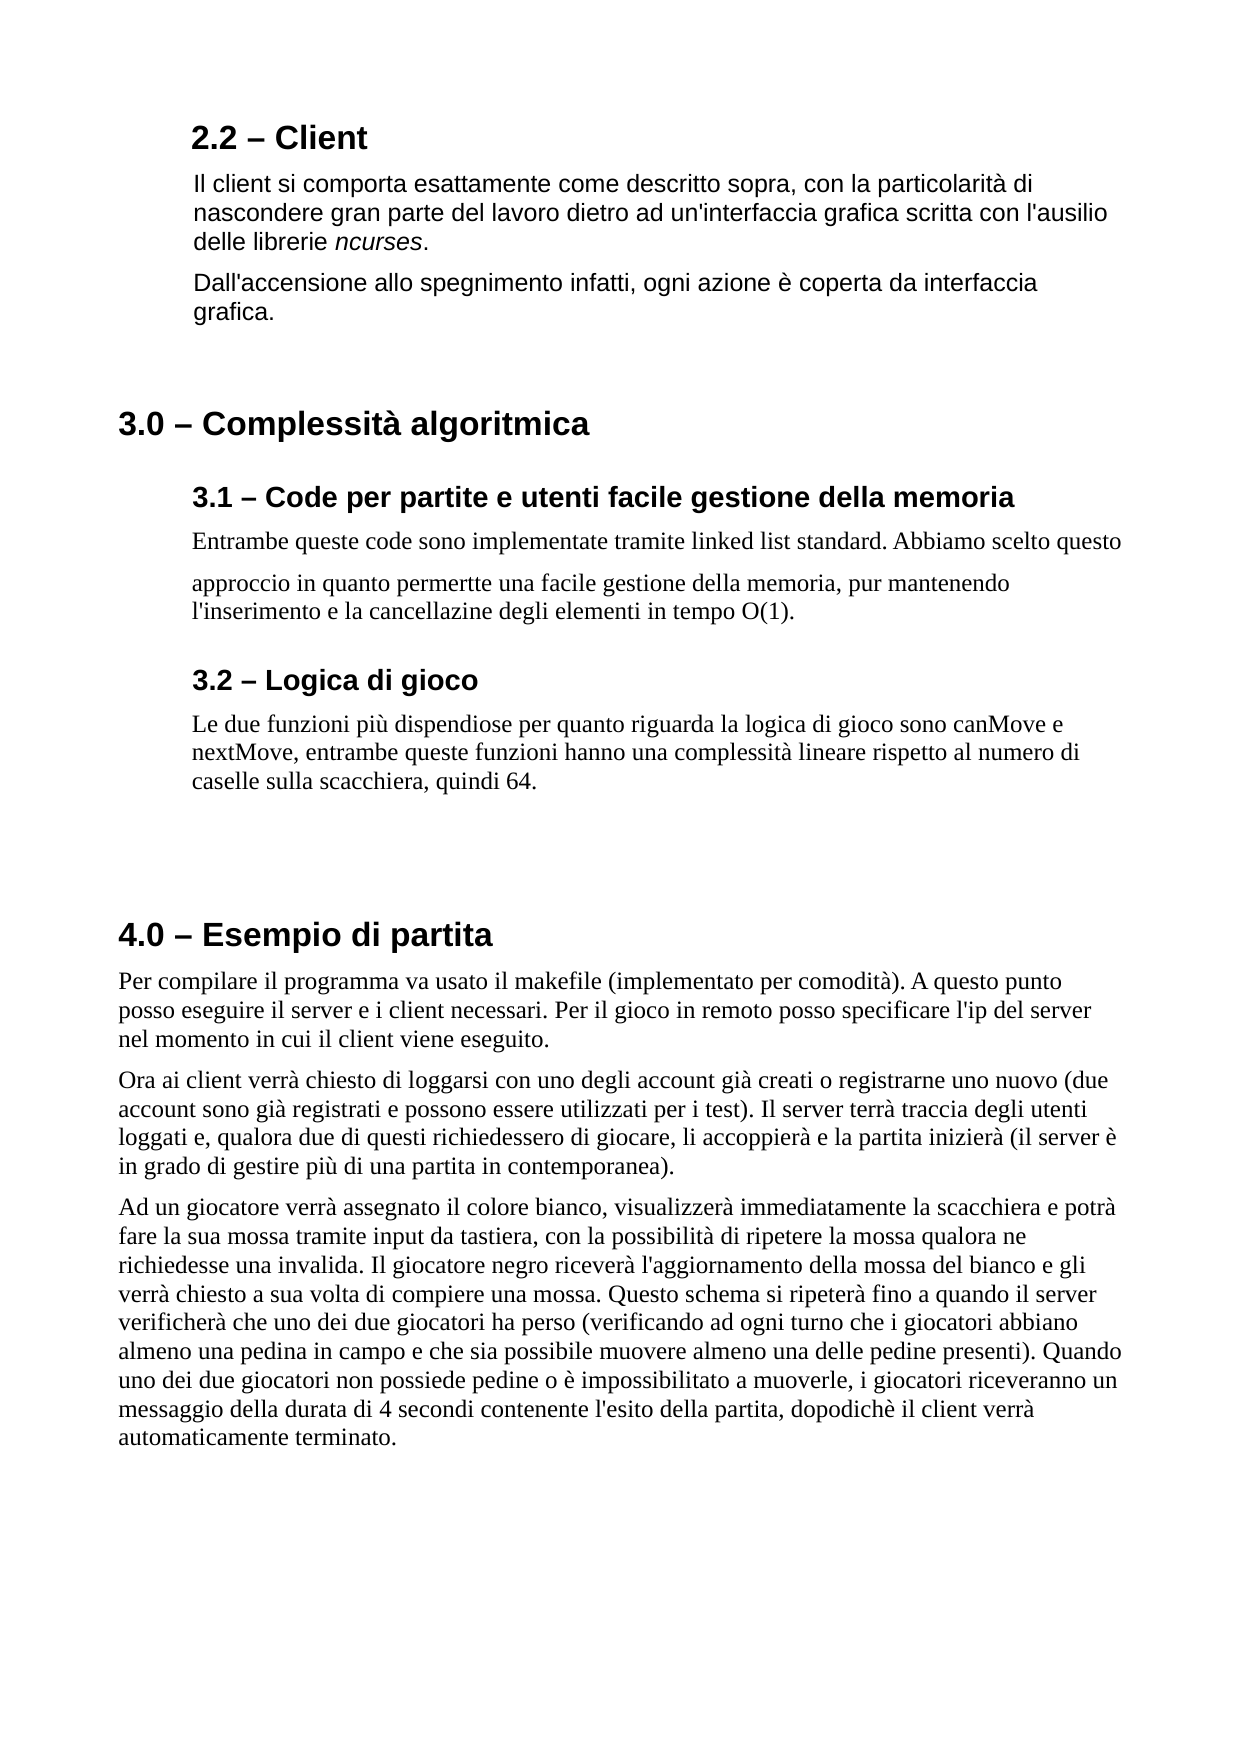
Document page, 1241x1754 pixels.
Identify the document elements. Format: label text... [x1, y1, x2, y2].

text Ad un giocatore verrà assegnato il colore bianco, visualizzerà immediatamente la scacchiera e potrà fare la sua mossa tramite input da tastiera, con la possibilità di ripetere la mossa qualora ne richiedesse una invalida. Il giocatore negro riceverà l'aggiornamento della mossa del bianco e gli verrà chiesto a sua volta di compiere una mossa. Questo schema si ripeterà fino a quando il server verificherà che uno dei due giocatori ha perso (verificando ad ogni turno che i giocatori abbiano almeno una pedina in campo e che sia possibile muovere almeno una delle pedine presenti). Quando uno dei due giocatori non possiede pedine o è impossibilitato a muoverle, i giocatori riceveranno un messaggio della durata di 4 secondi contenente l'esito della partita, dopodichè il client verrà automaticamente terminato. [118, 1192, 1122, 1451]
text Per compilare il programma va usato il makefile (implementato per comodità). A questo punto posso eseguire il server e i client necessari. Per il gioco in remoto posso specificare l'ip del server nel momento in cui il client viene eseguito. [118, 966, 1122, 1052]
text Ora ai client verrà chiesto di loggarsi con uno degli account già creati o registrarne uno nuovo (due account sono già registrati e possono essere utilizzati per i test). Il server terrà traccia degli utenti loggati e, qualora due di questi richiedessero di giocare, li accoppierà e la partita inizierà (il server è in grado di gestire più di una partita in contemporanea). [118, 1065, 1122, 1180]
subtitle 3.2 – Logica di gioco [118, 663, 1122, 696]
text Le due funzioni più dispendiose per quanto riguarda la logica di gioco sono canMove e nextMove, entrambe queste funzioni hanno una complessità lineare rispetto al numero di caselle sulla scacchiera, quindi 64. [192, 709, 1122, 795]
subtitle 3.1 – Code per partite e utenti facile gestione della memoria [118, 480, 1122, 514]
text approccio in quanto permertte una facile gestione della memoria, pur mantenendo l'inserimento e la cancellazine degli elementi in tempo O(1). [192, 568, 1122, 625]
text Entrambe queste code sono implementate tramite linked list standard. Abbiamo scelto questo [192, 526, 1122, 555]
text Il client si comporta esattamente come descritto sopra, con la particolarità di nascondere gran parte del lavoro dietro ad un'interfaccia grafica scritta con l'ausilio delle librerie ncurses. [193, 169, 1122, 256]
subtitle 4.0 – Esempio di partita [118, 915, 1122, 954]
subtitle 2.2 – Client [191, 118, 1122, 157]
text Dall'accensione allo spegnimento infatti, ogni azione è coperta da interfaccia grafica. [193, 268, 1122, 326]
subtitle 3.0 – Complessità algoritmica [118, 404, 1122, 443]
